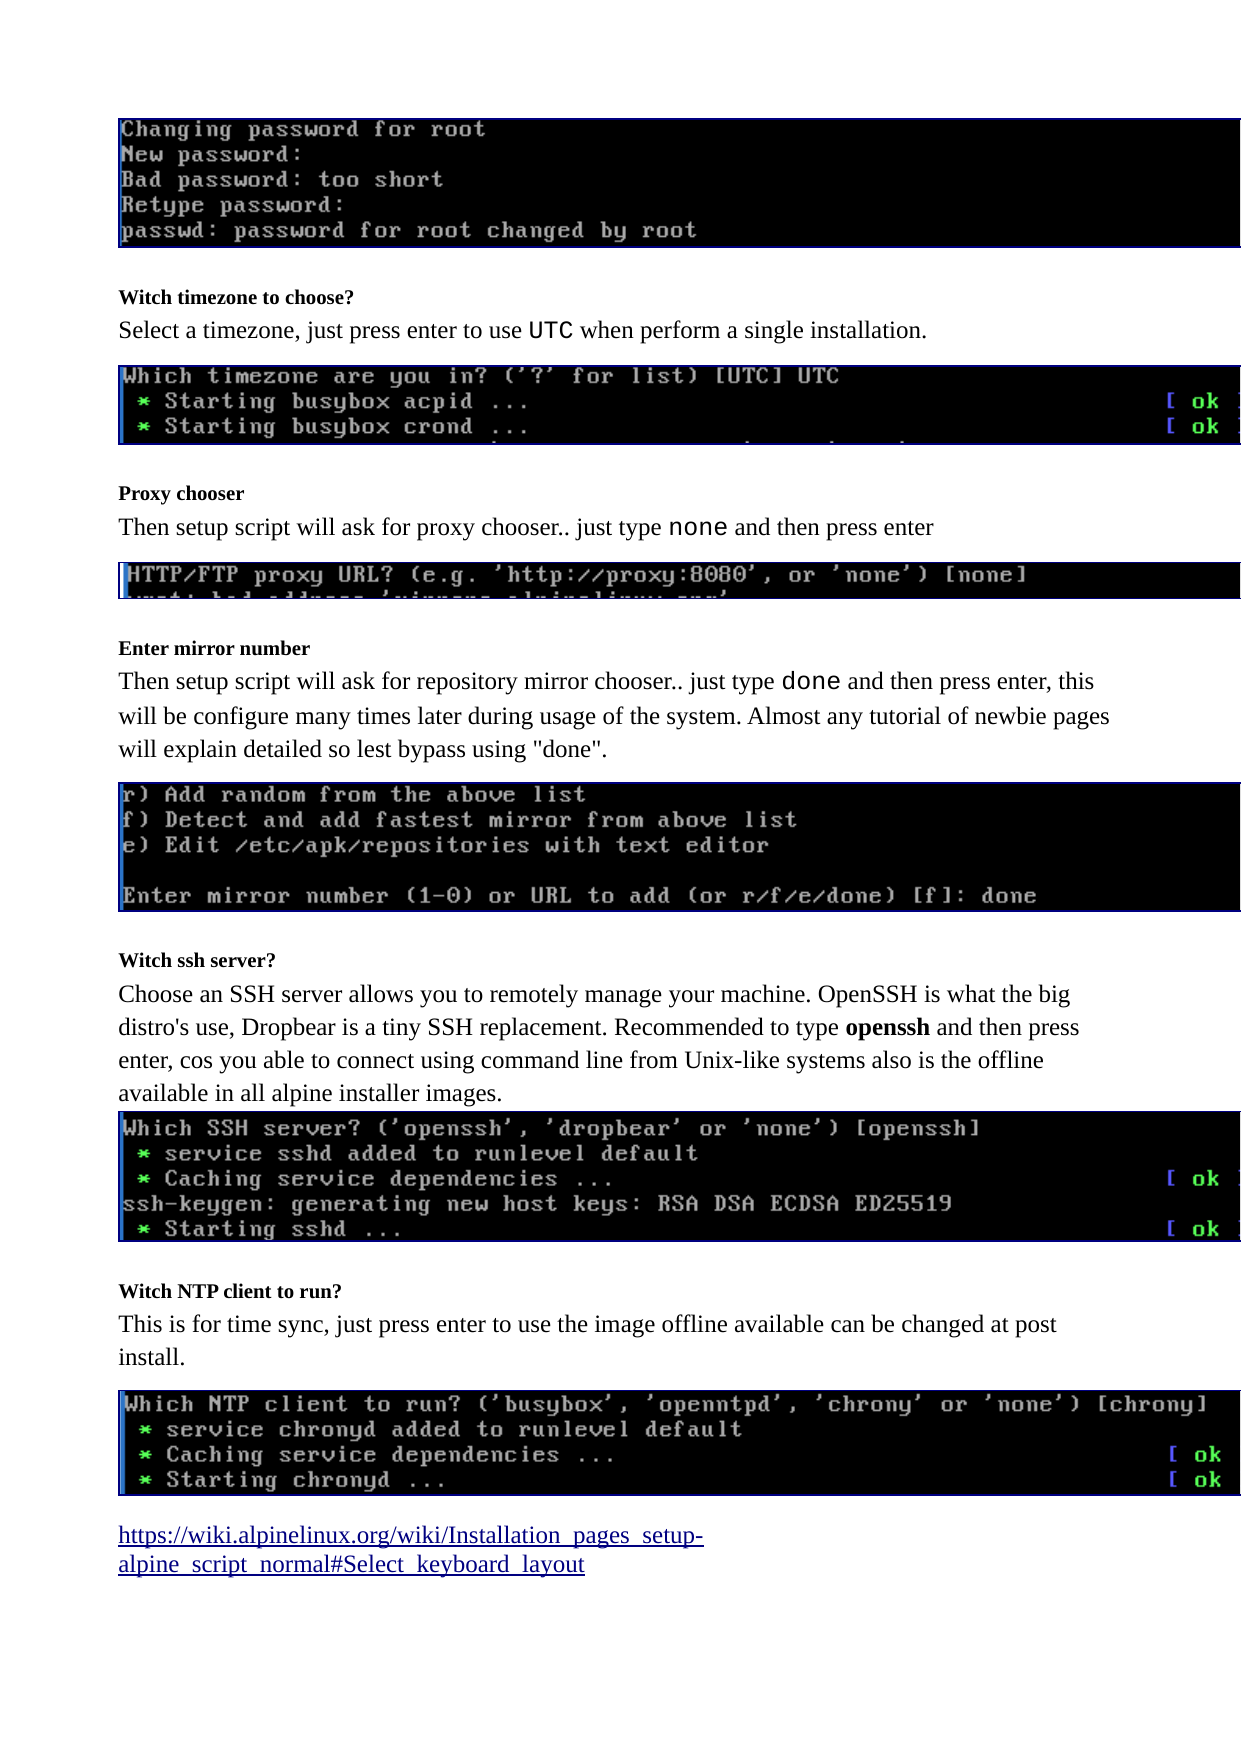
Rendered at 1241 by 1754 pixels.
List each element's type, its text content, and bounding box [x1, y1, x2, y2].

text Select a timezone, just press enter to use UTC when perform a single installation. [118, 315, 1122, 346]
subtitle Witch timezone to choose? [118, 284, 1122, 309]
text Then setup script will ask for repository mirror chooser.. just type done and then press enter, this will be configure many times later during usage of the system. Almost any tutorial of newbie pages will explain detailed so lest bypass using "done". [118, 666, 1122, 763]
text https://wiki.alpinelinux.org/wiki/Installation_pages_setup-alpine_script_normal#Select_keyboard_layout [118, 1520, 1122, 1578]
text Choose an SSH server allows you to remotely manage your machine. OpenSSH is what the big distro's use, Dropbear is a tiny SSH replacement. Recommended to type openssh and then press enter, cos you able to connect using command line from Unix-like systems also is the offline available in all alpine installer images. [118, 979, 1122, 1111]
subtitle Witch ssh server? [118, 948, 1122, 972]
picture [120, 563, 1241, 598]
subtitle Witch NTP client to run? [118, 1279, 1122, 1303]
picture [120, 120, 1241, 246]
picture [120, 1112, 1241, 1240]
picture [120, 784, 1241, 910]
subtitle Proxy chooser [118, 481, 1122, 505]
picture [120, 367, 1241, 443]
subtitle Enter mirror number [118, 636, 1122, 660]
text This is for time sync, just press enter to use the image offline available can be changed at post install. [118, 1309, 1122, 1371]
text Then setup script will ask for proxy chooser.. just type none and then press enter [118, 512, 1122, 542]
picture [120, 1391, 1241, 1494]
